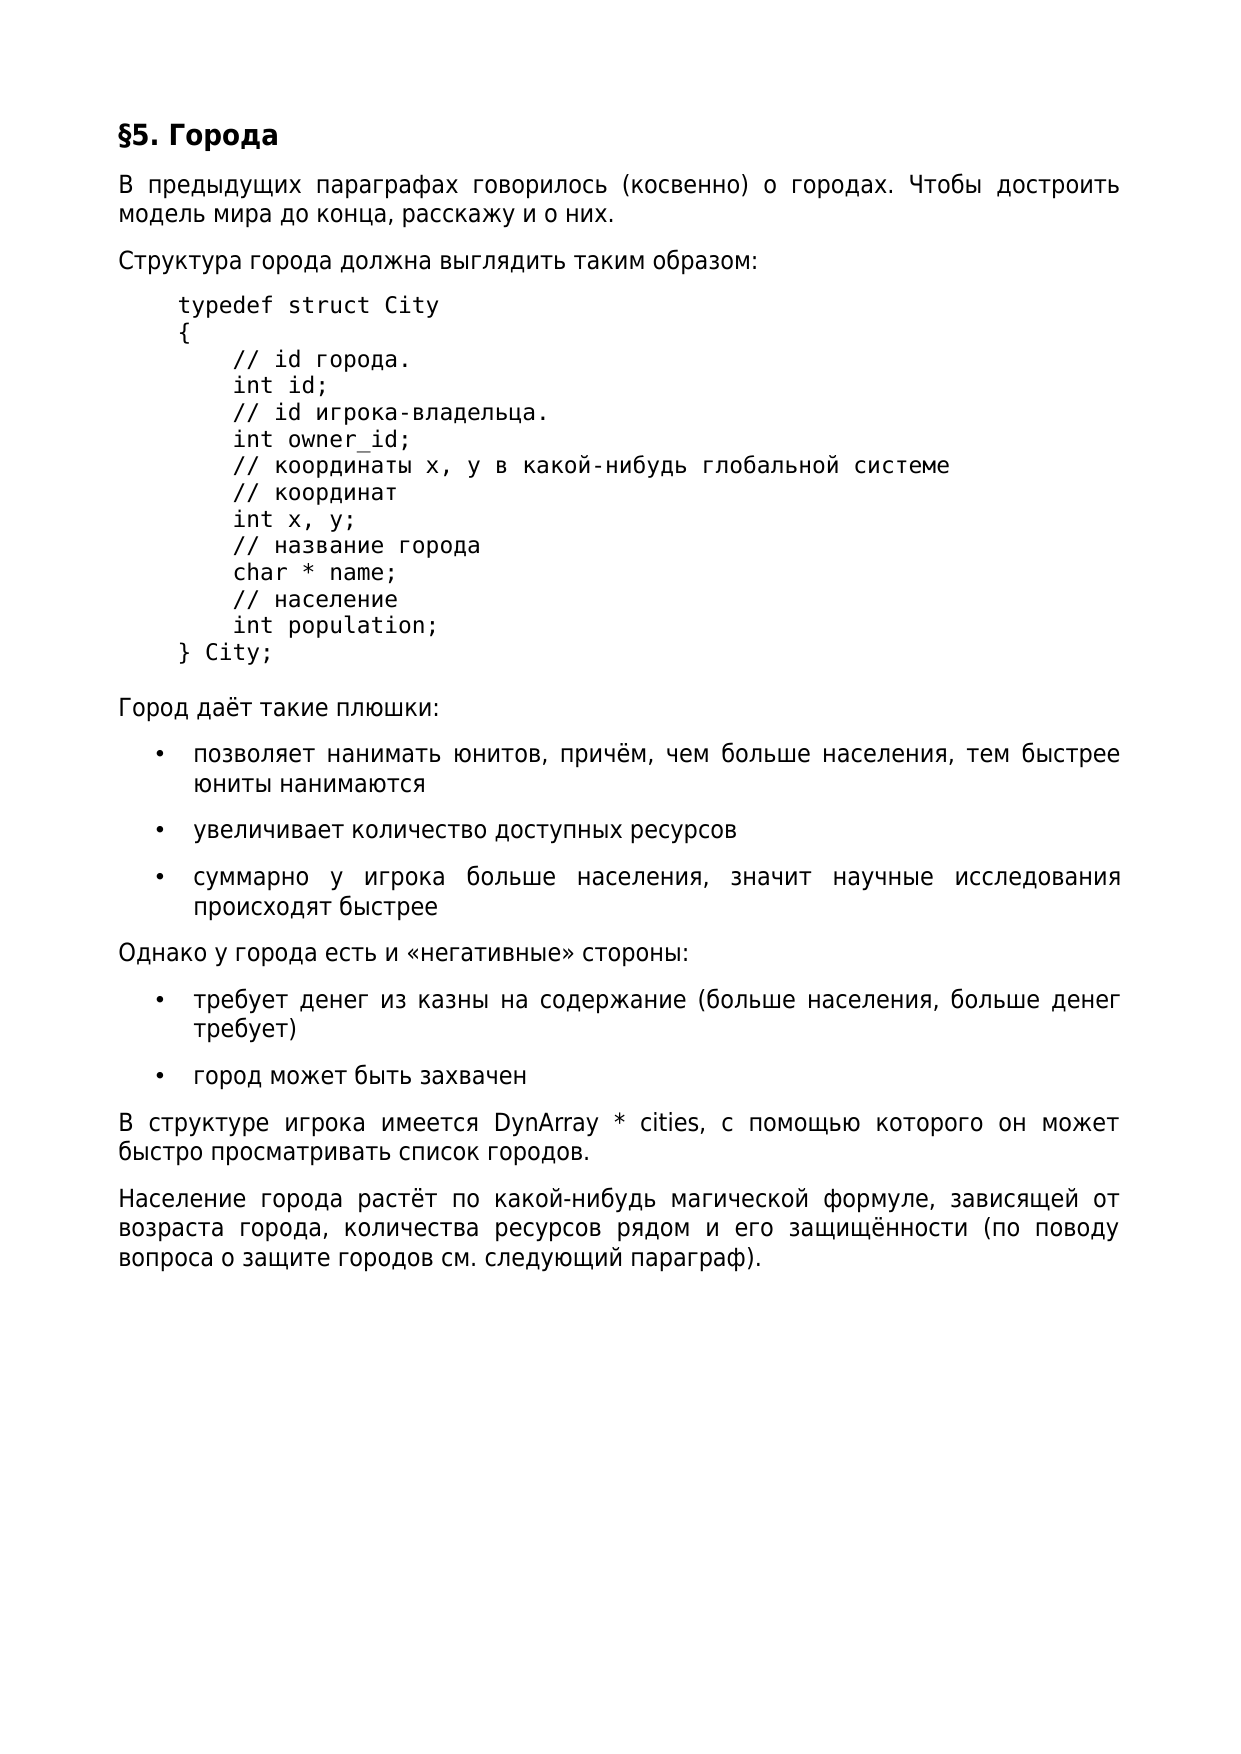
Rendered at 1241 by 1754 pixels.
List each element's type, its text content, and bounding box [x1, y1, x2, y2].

text // координаты x, y в какой-нибудь глобальной системе [177, 453, 1081, 479]
list позволяет нанимать юнитов, причём, чем больше населения, тем быстрее юниты нанимаются [156, 739, 1122, 798]
text int population; [177, 613, 1081, 639]
text // id игрока-владельца. [177, 399, 1081, 426]
subtitle §5. Города [118, 118, 1122, 152]
text typedef struct City [177, 293, 1081, 319]
text // id города. [177, 346, 1081, 373]
text В предыдущих параграфах говорилось (косвенно) о городах. Чтобы достроить модель мира до конца, расскажу и о них. [118, 170, 1121, 228]
text { [177, 319, 1081, 346]
text Город даёт такие плюшки: [118, 693, 1121, 722]
text // координат [177, 479, 1081, 506]
text char * name; [177, 559, 1081, 586]
text В структуре игрока имеется DynArray * cities, с помощью которого он может быстро просматривать список городов. [118, 1108, 1121, 1167]
text Структура города должна выглядить таким образом: [118, 246, 1121, 275]
list суммарно у игрока больше населения, значит научные исследования происходят быстрее [156, 862, 1122, 921]
list увеличивает количество доступных ресурсов [156, 816, 1122, 845]
text Однако у города есть и «негативные» стороны: [118, 938, 1121, 968]
text } City; [177, 639, 1081, 693]
text // название города [177, 533, 1081, 559]
text int id; [177, 373, 1081, 399]
list требует денег из казны на содержание (больше населения, больше денег требует) [156, 985, 1122, 1044]
text // население [177, 586, 1081, 613]
text int x, y; [177, 506, 1081, 533]
text int owner_id; [177, 426, 1081, 453]
text Население города растёт по какой-нибудь магической формуле, зависящей от возраста города, количества ресурсов рядом и его защищённости (по поводу вопроса о защите городов см. следующий параграф). [118, 1184, 1121, 1272]
list город может быть захвачен [156, 1061, 1122, 1091]
